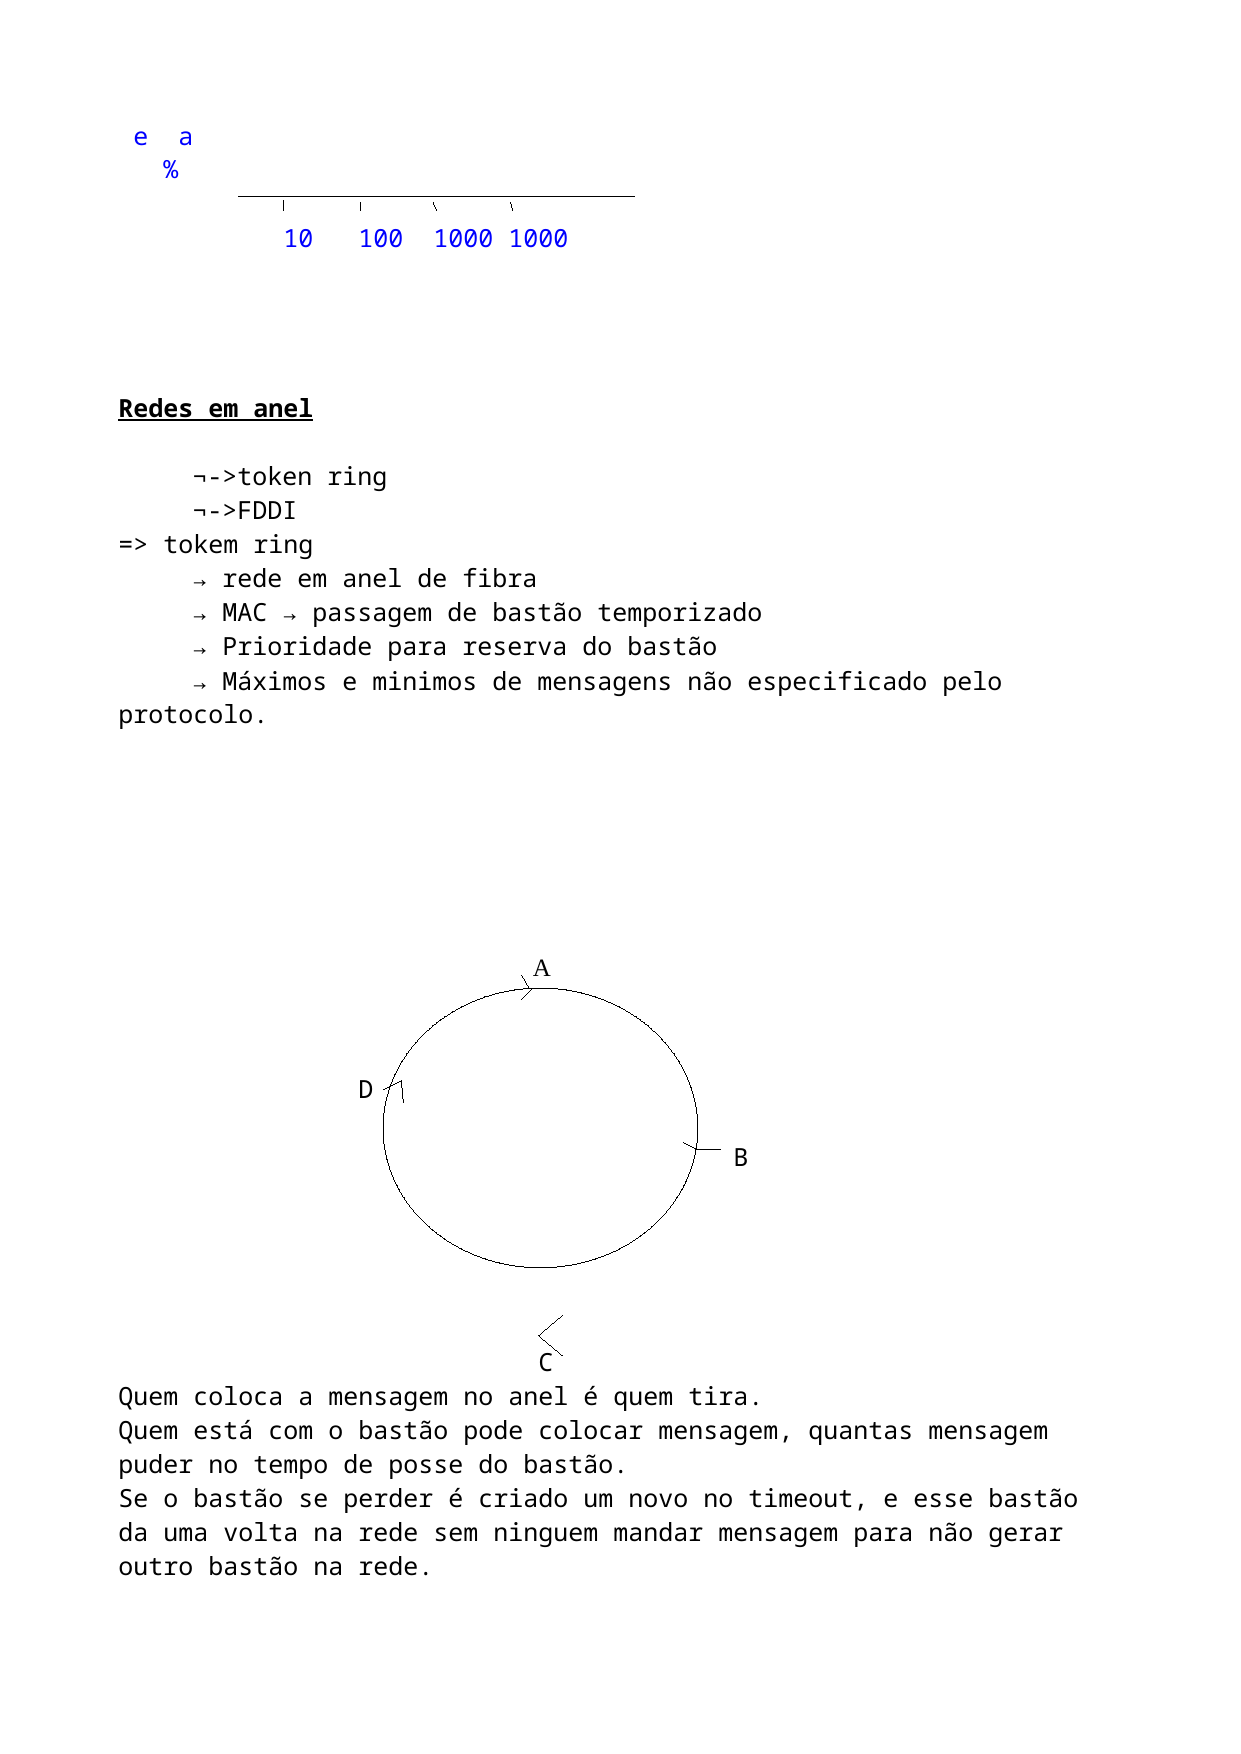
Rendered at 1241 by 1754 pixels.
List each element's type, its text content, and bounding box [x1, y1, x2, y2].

text e a [118, 118, 1122, 152]
text → MAC → passagem de bastão temporizado [118, 595, 1122, 629]
text Quem coloca a mensagem no anel é quem tira. [118, 1378, 1122, 1412]
text → rede em anel de fibra [118, 561, 1122, 595]
text ¬->FDDI [118, 493, 1122, 527]
text 10 100 1000 1000 [118, 220, 1122, 254]
text Redes em anel [118, 391, 1122, 425]
text [118, 1140, 391, 1174]
text C [118, 1344, 1122, 1378]
text → Máximos e minimos de mensagens não especificado pelo protocolo. [118, 663, 1122, 731]
text Quem está com o bastão pode colocar mensagem, quantas mensagem puder no tempo de posse do bastão. [118, 1412, 1122, 1481]
text % [118, 152, 1122, 186]
text D [118, 1072, 395, 1106]
text [686, 1072, 1122, 1106]
text → Prioridade para reserva do bastão [118, 629, 1122, 663]
text B [690, 1140, 1122, 1174]
text ¬->token ring [118, 459, 1122, 493]
text Se o bastão se perder é criado um novo no timeout, e esse bastão da uma volta na rede sem ninguem mandar mensagem para não gerar outro bastão na rede. [118, 1481, 1122, 1583]
text => tokem ring [118, 527, 1122, 561]
